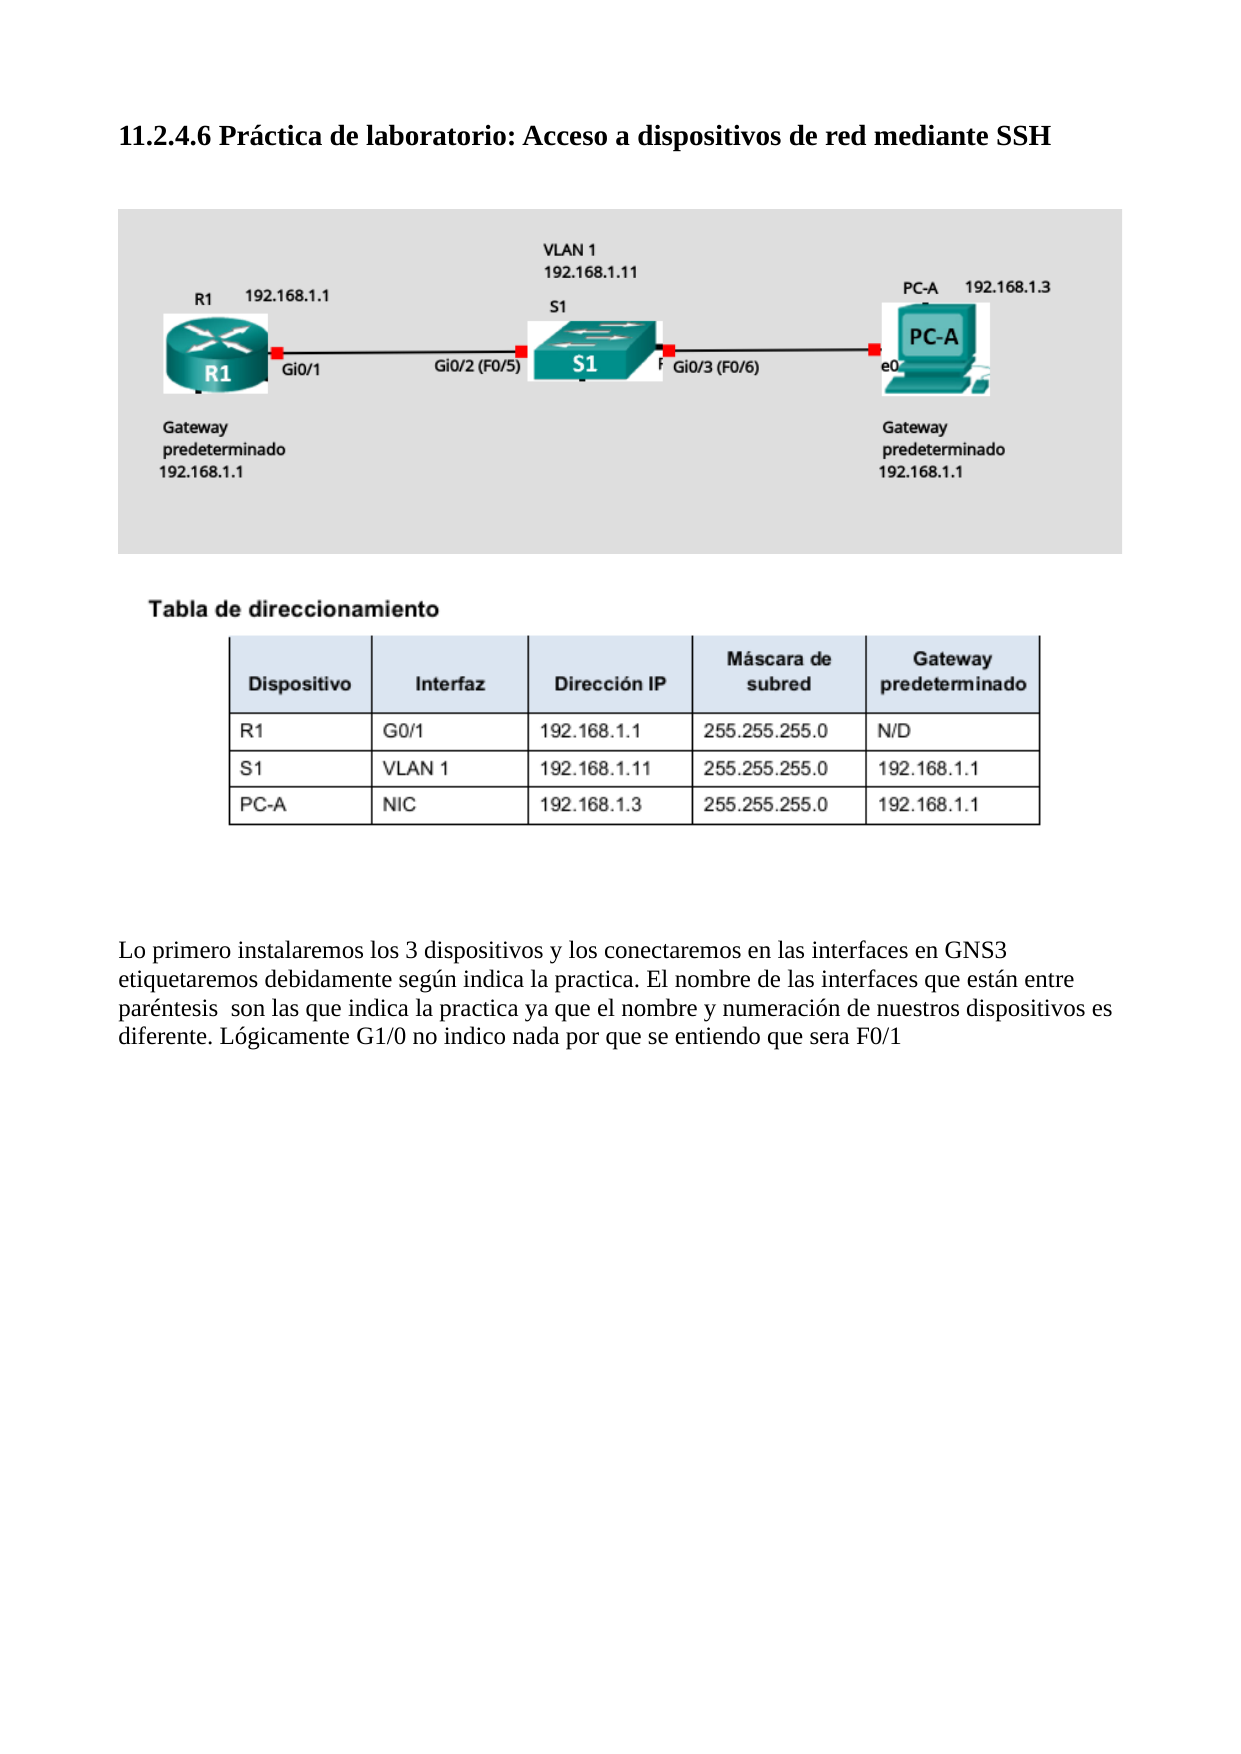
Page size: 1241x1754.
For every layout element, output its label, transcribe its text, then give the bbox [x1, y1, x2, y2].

text 11.2.4.6 Práctica de laboratorio: Acceso a dispositivos de red mediante SSH [118, 118, 1122, 152]
picture [143, 581, 1097, 849]
text Lo primero instalaremos los 3 dispositivos y los conectaremos en las interfaces en GNS3 etiquetaremos debidamente según indica la practica. El nombre de las interfaces que están entre paréntesis son las que indica la practica ya que el nombre y numeración de nuestros dispositivos es diferente. Lógicamente G1/0 no indico nada por que se entiendo que sera F0/1 [118, 935, 1122, 1050]
picture [118, 209, 1123, 554]
